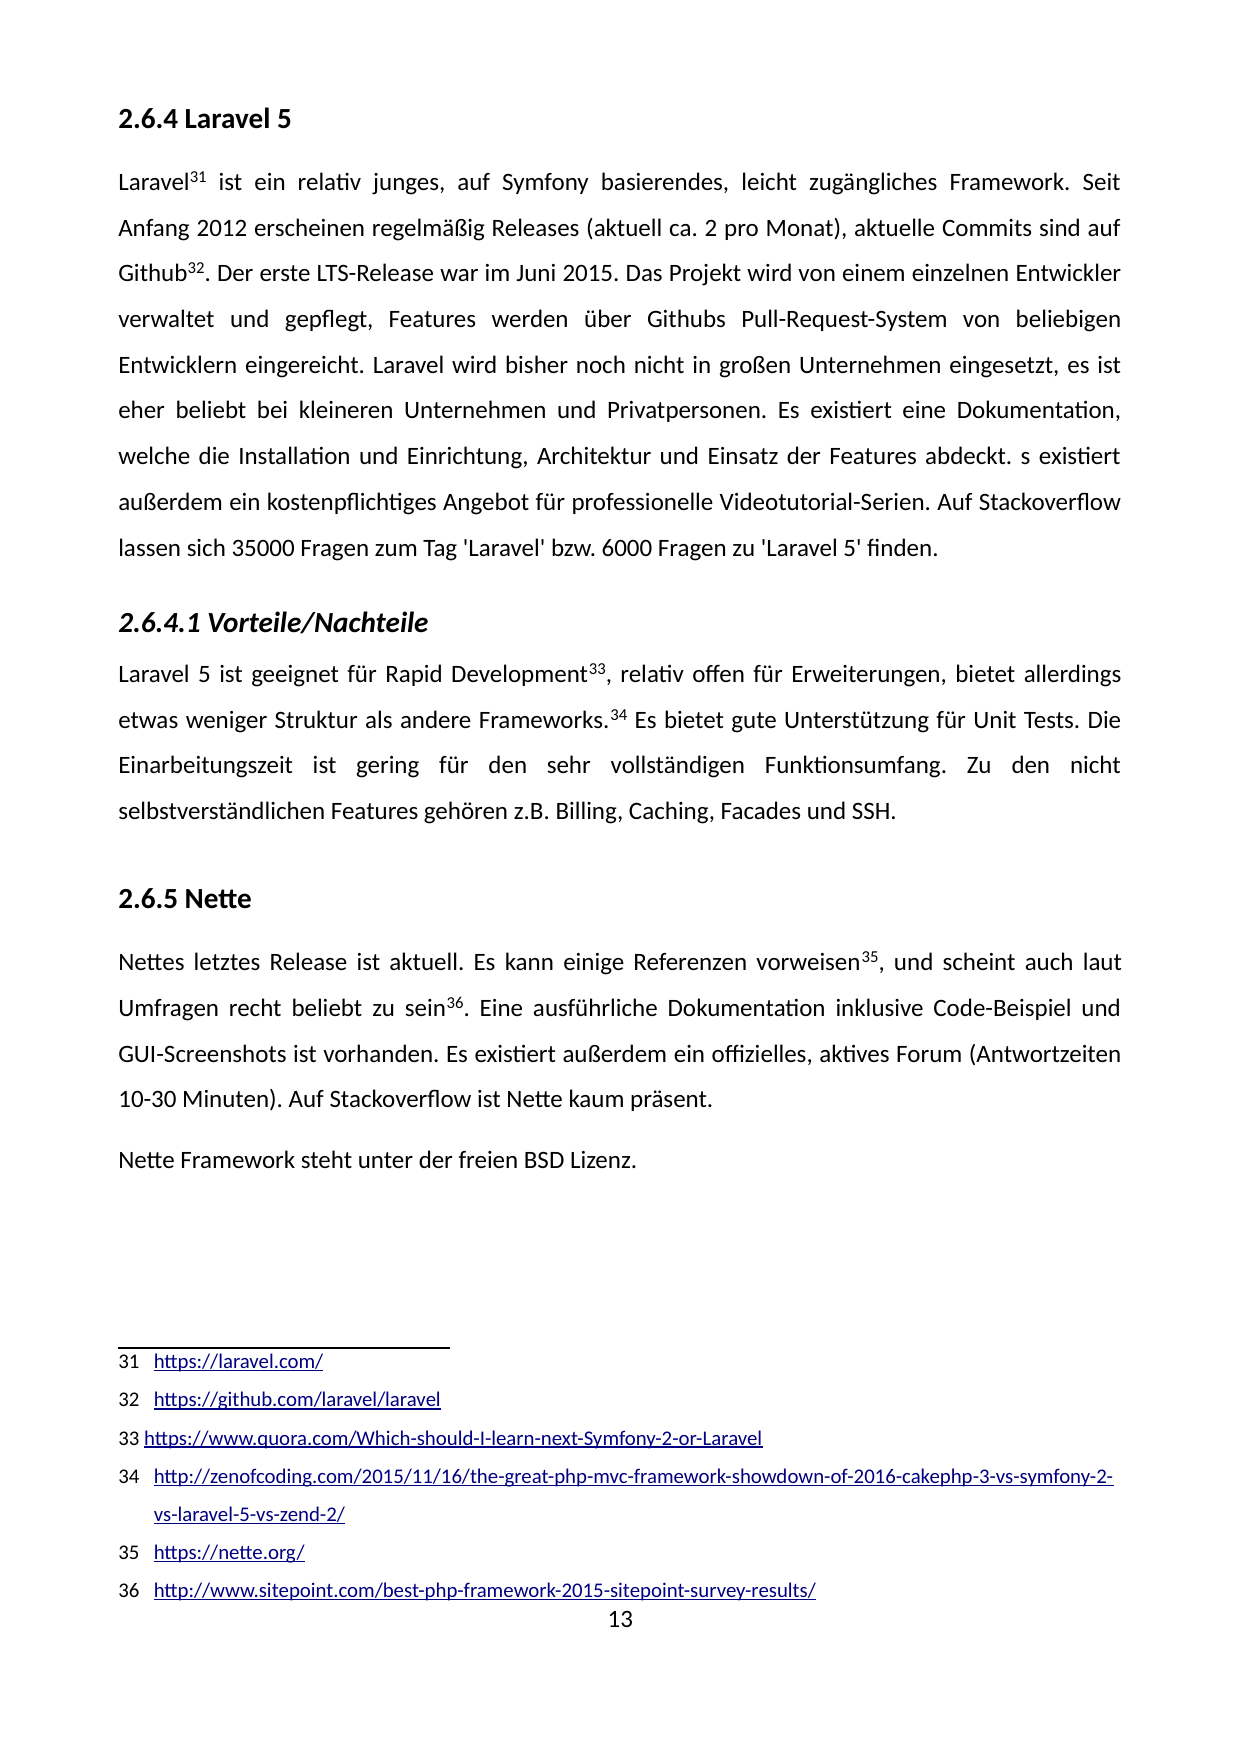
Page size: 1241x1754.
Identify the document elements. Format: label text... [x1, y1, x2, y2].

subtitle 2.6.5 Nette [118, 881, 1122, 916]
text Laravel ist ein relativ junges, auf Symfony basierendes, leicht zugängliches Framework. Seit Anfang 2012 erscheinen regelmäßig Releases (aktuell ca. 2 pro Monat), aktuelle Commits sind auf Github. Der erste LTS-Release war im Juni 2015. Das Projekt wird von einem einzelnen Entwickler verwaltet und gepflegt, Features werden über Githubs Pull-Request-System von beliebigen Entwicklern eingereicht. Laravel wird bisher noch nicht in großen Unternehmen eingesetzt, es ist eher beliebt bei kleineren Unternehmen und Privatpersonen. Es existiert eine Dokumentation, welche die Installation und Einrichtung, Architektur und Einsatz der Features abdeckt. s existiert außerdem ein kostenpflichtiges Angebot für professionelle Videotutorial-Serien. Auf Stackoverflow lassen sich 35000 Fragen zum Tag 'Laravel' bzw. 6000 Fragen zu 'Laravel 5' finden. [118, 166, 1122, 562]
subtitle 2.6.4 Laravel 5 [118, 100, 1122, 136]
text http://www.sitepoint.com/best-php-framework-2015-sitepoint-survey-results/ [118, 1577, 1122, 1603]
text Laravel 5 ist geeignet für Rapid Development, relativ offen für Erweiterungen, bietet allerdings etwas weniger Struktur als andere Frameworks. Es bietet gute Unterstützung für Unit Tests. Die Einarbeitungszeit ist gering für den sehr vollständigen Funktionsumfang. Zu den nicht selbstverständlichen Features gehören z.B. Billing, Caching, Facades und SSH. [118, 658, 1122, 826]
text Nette Framework steht unter der freien BSD Lizenz. [118, 1144, 1122, 1174]
text Nettes letztes Release ist aktuell. Es kann einige Referenzen vorweisen, und scheint auch laut Umfragen recht beliebt zu sein. Eine ausführliche Dokumentation inklusive Code-Beispiel und GUI-Screenshots ist vorhanden. Es existiert außerdem ein offizielles, aktives Forum (Antwortzeiten 10-30 Minuten). Auf Stackoverflow ist Nette kaum präsent. [118, 946, 1122, 1114]
subtitle 2.6.4.1 Vorteile/Nachteile [118, 604, 1122, 640]
text http://zenofcoding.com/2015/11/16/the-great-php-mvc-framework-showdown-of-2016-cakephp-3-vs-symfony-2-vs-laravel-5-vs-zend-2/ [118, 1463, 1122, 1526]
text https://laravel.com/ [118, 1348, 1122, 1374]
text https://www.quora.com/Which-should-I-learn-next-Symfony-2-or-Laravel [118, 1425, 1122, 1450]
text https://nette.org/ [118, 1539, 1122, 1564]
text https://github.com/laravel/laravel [118, 1387, 1122, 1412]
